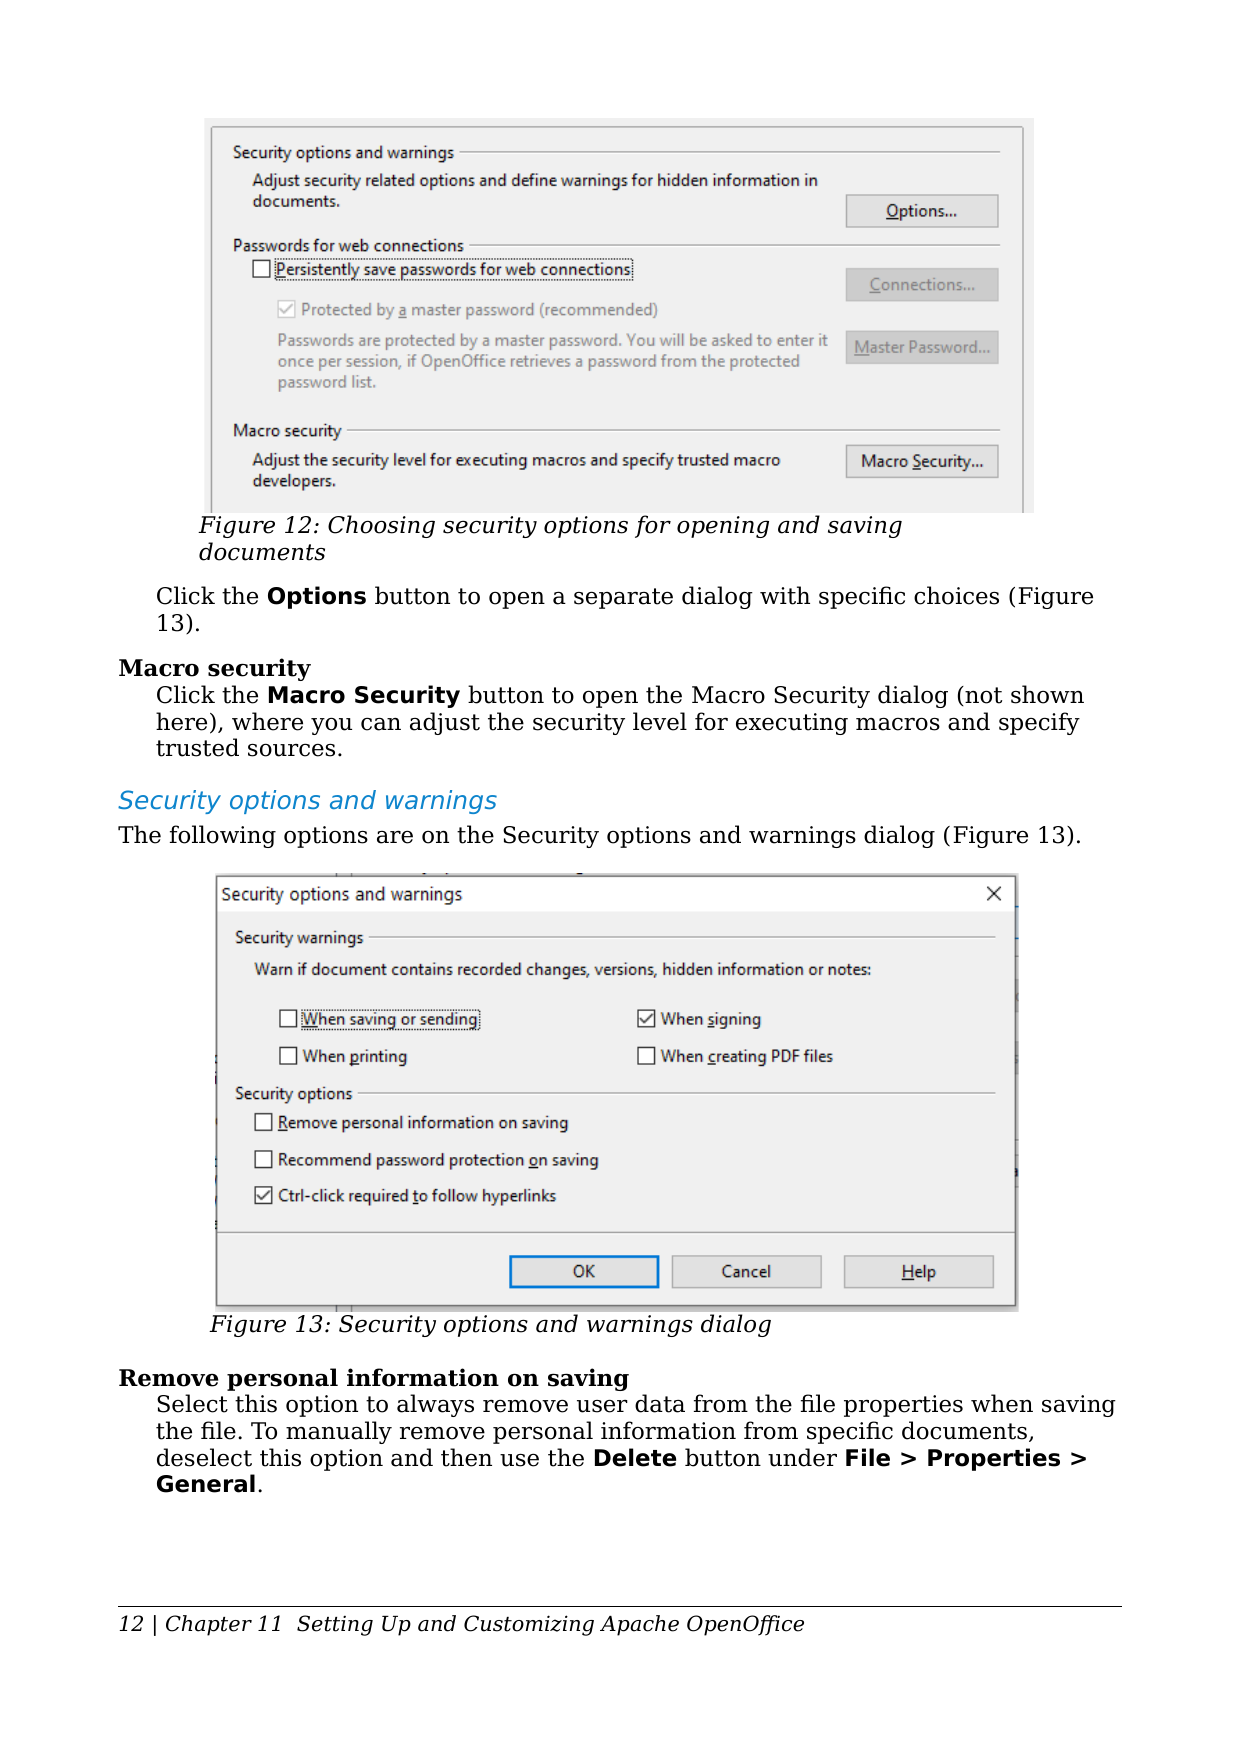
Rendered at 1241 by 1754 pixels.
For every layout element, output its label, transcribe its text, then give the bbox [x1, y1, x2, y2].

text Macro security [118, 655, 1122, 682]
text The following options are on the Security options and warnings dialog (Figure 13). [118, 822, 1122, 849]
text Click the Macro Security button to open the Macro Security dialog (not shown here), where you can adjust the security level for executing macros and specify trusted sources. [156, 682, 1122, 762]
text Figure 12: Choosing security options for opening and saving documents [199, 118, 1034, 566]
subtitle Security options and warnings [118, 786, 1122, 816]
text Remove personal information on saving [118, 1364, 1122, 1391]
text Select this option to always remove user data from the file properties when saving the file. To manually remove personal information from specific documents, deselect this option and then use the Delete button under File > Properties > General. [156, 1391, 1122, 1498]
text Figure 13: Security options and warnings dialog [210, 874, 1023, 1338]
picture [215, 873, 1019, 1312]
picture [204, 118, 1034, 513]
text Click the Options button to open a separate dialog with specific choices (Figure 13). [156, 583, 1122, 637]
